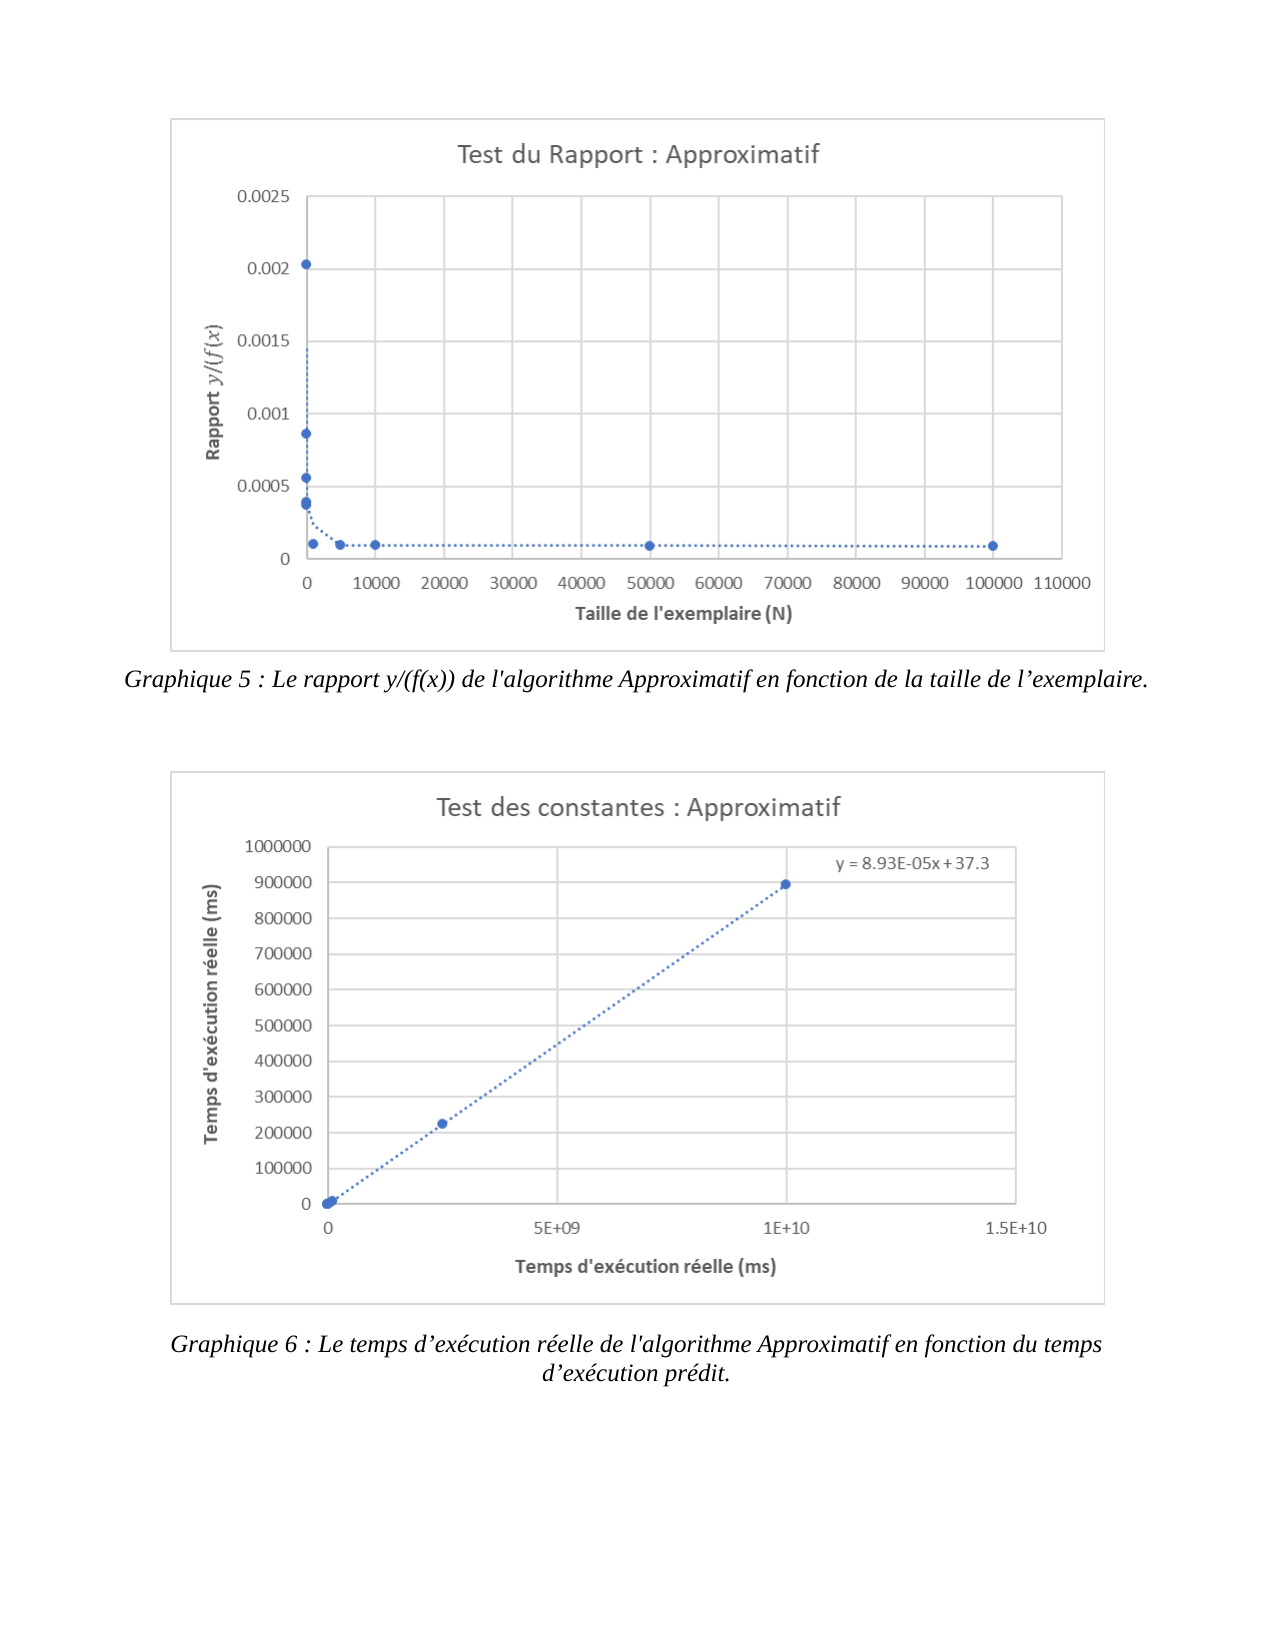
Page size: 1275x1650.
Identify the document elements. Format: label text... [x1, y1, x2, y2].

text Graphique 6 : Le temps d’exécution réelle de l'algorithme Approximatif en fonction du temps d’exécution prédit. [118, 1329, 1157, 1387]
text Graphique 5 : Le rapport y/(f(x)) de l'algorithme Approximatif en fonction de la taille de l’exemplaire. [118, 664, 1157, 692]
